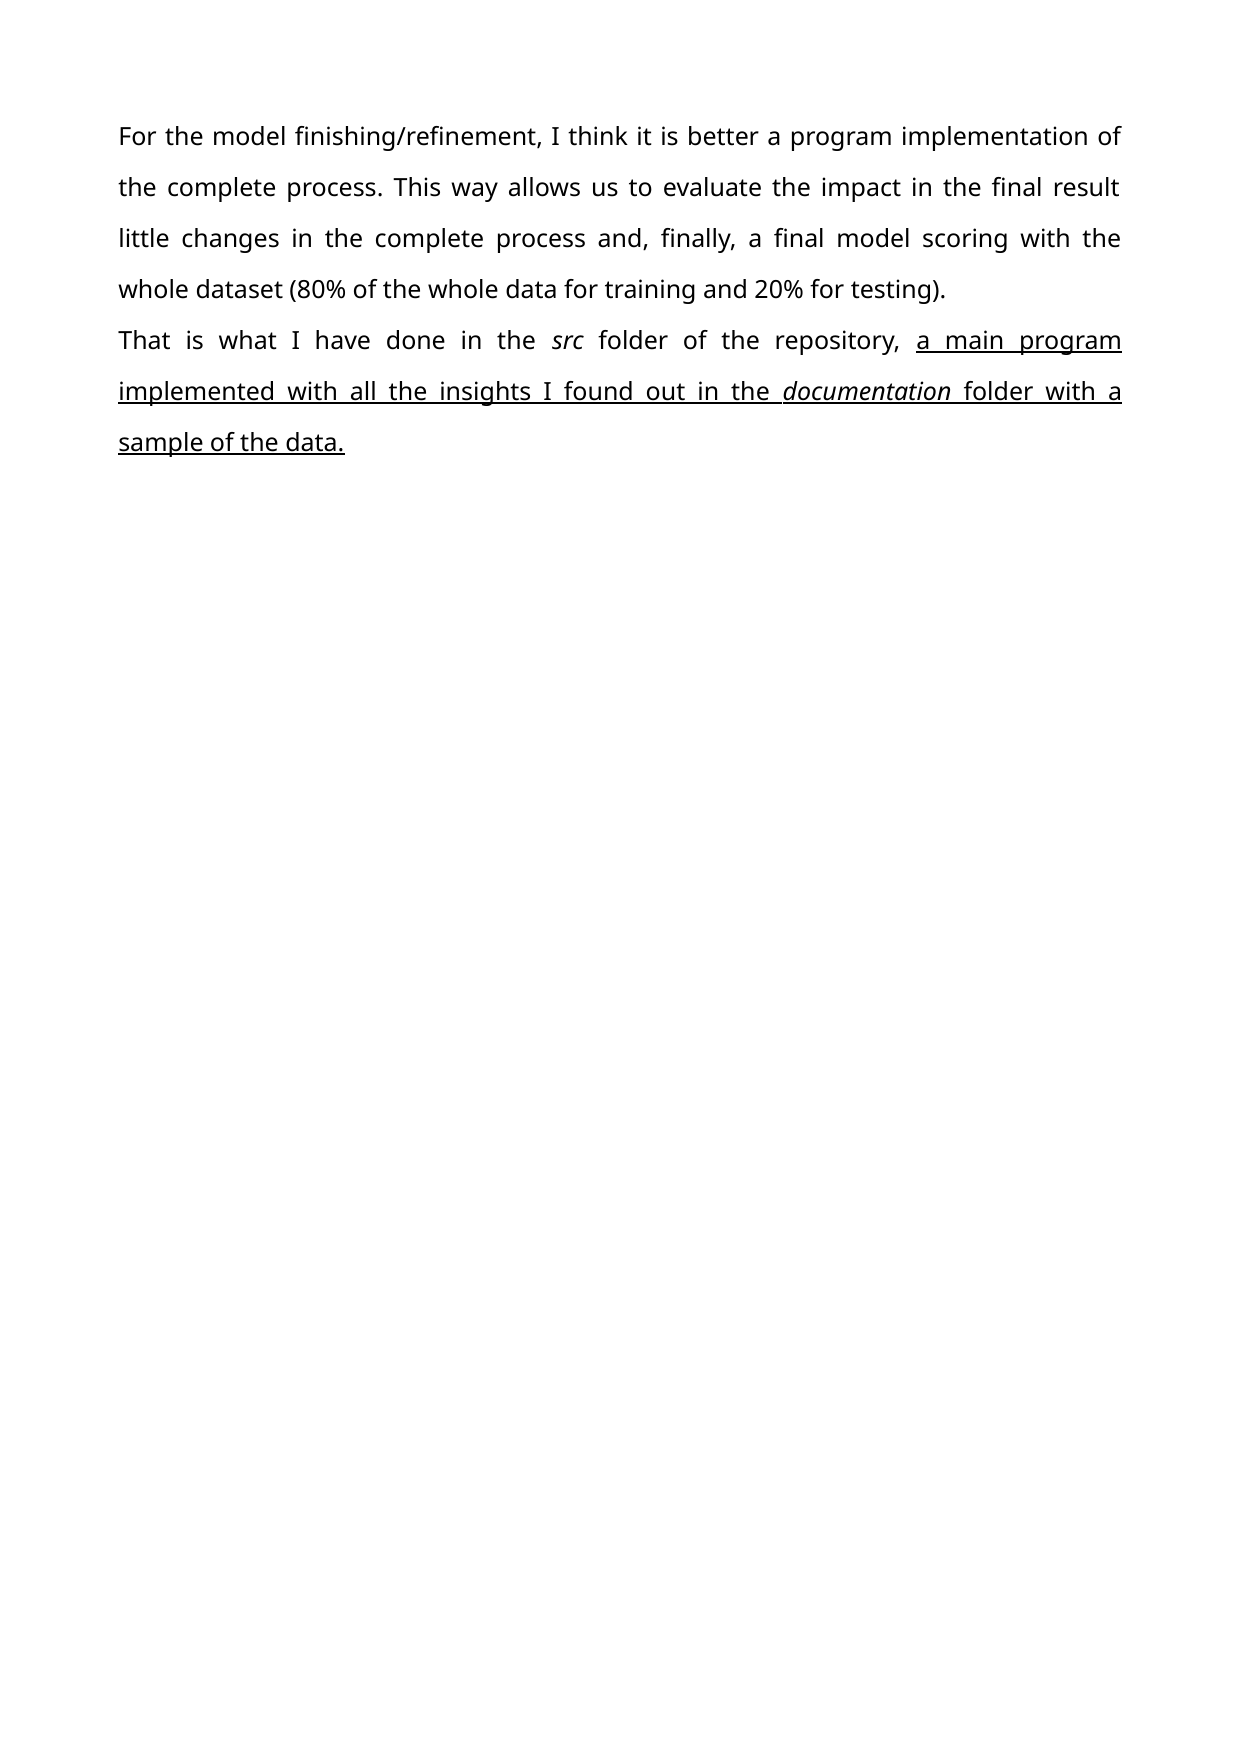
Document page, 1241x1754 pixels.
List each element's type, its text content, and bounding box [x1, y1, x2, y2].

text That is what I have done in the src folder of the repository, a main program implemented with all the insights I found out in the documentation folder with a [118, 322, 1122, 402]
text For the model finishing/refinement, I think it is better a program implementation of the complete process. This way allows us to evaluate the impact in the final result little changes in the complete process and, finally, a final model scoring with the whole dataset (80% of the whole data for training and 20% for testing). [118, 118, 1122, 305]
text sample of the data. [118, 403, 1122, 458]
